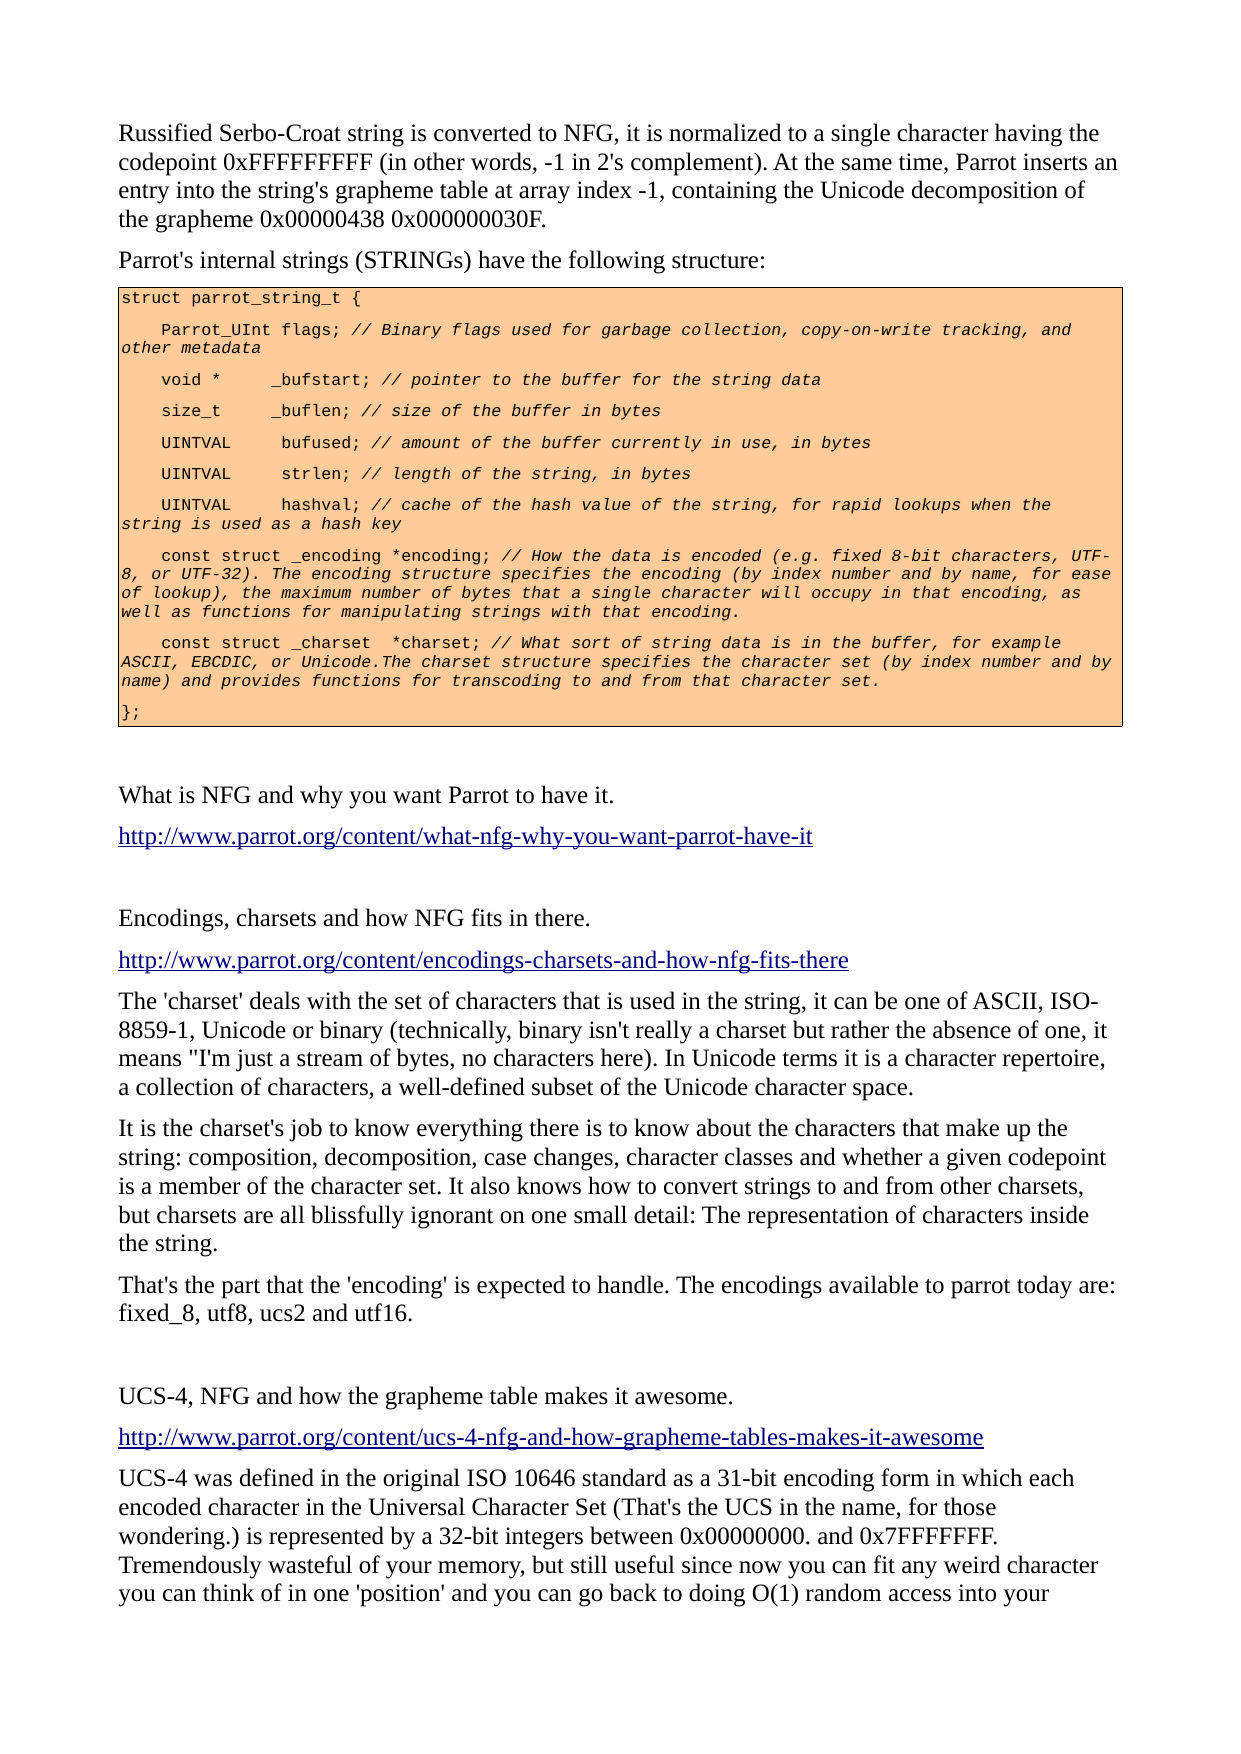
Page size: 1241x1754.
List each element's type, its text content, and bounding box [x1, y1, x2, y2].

text UINTVAL bufused; // amount of the buffer currently in use, in bytes [119, 431, 1122, 453]
text http://www.parrot.org/content/encodings-charsets-and-how-nfg-fits-there [118, 945, 1122, 973]
text Encodings, charsets and how NFG fits in there. [118, 903, 1122, 932]
text void * _bufstart; // pointer to the buffer for the string data [119, 368, 1122, 390]
text const struct _encoding *encoding; // How the data is encoded (e.g. fixed 8-bit characters, UTF-8, or UTF-32). The encoding structure specifies the encoding (by index number and by name, for ease of lookup), the maximum number of bytes that a single character will occupy in that encoding, as well as functions for manipulating strings with that encoding. [119, 544, 1122, 622]
text The 'charset' deals with the set of characters that is used in the string, it can be one of ASCII, ISO-8859-1, Unicode or binary (technically, binary isn't really a charset but rather the absence of one, it means "I'm just a stream of bytes, no characters here). In Unicode terms it is a character repertoire, a collection of characters, a well-defined subset of the Unicode character space. [118, 986, 1122, 1101]
text UCS-4, NFG and how the grapheme table makes it awesome. [118, 1381, 1122, 1410]
text Russified Serbo-Croat string is converted to NFG, it is normalized to a single character having the codepoint 0xFFFFFFFFF (in other words, -1 in 2's complement). At the same time, Parrot inserts an entry into the string's grapheme table at array index -1, containing the Unicode decomposition of the grapheme 0x00000438 0x000000030F. [118, 118, 1122, 233]
text http://www.parrot.org/content/ucs-4-nfg-and-how-grapheme-tables-makes-it-awesome [118, 1422, 1122, 1451]
text UCS-4 was defined in the original ISO 10646 standard as a 31-bit encoding form in which each encoded character in the Universal Character Set (That's the UCS in the name, for those wondering.) is represented by a 32-bit integers between 0x00000000. and 0x7FFFFFFF. Tremendously wasteful of your memory, but still useful since now you can fit any weird character you can think of in one 'position' and you can go back to doing O(1) random access into your [118, 1463, 1122, 1607]
text struct parrot_string_t { [119, 288, 1122, 309]
text What is NFG and why you want Parrot to have it. [118, 780, 1122, 808]
text UINTVAL hashval; // cache of the hash value of the string, for rapid lookups when the string is used as a hash key [119, 494, 1122, 534]
text size_t _buflen; // size of the buffer in bytes [119, 400, 1122, 422]
text That's the part that the 'encoding' is expected to handle. The encodings available to parrot today are: fixed_8, utf8, ucs2 and utf16. [118, 1270, 1122, 1327]
text UINTVAL strlen; // length of the string, in bytes [119, 462, 1122, 484]
text const struct _charset *charset; // What sort of string data is in the buffer, for example ASCII, EBCDIC, or Unicode.The charset structure specifies the character set (by index number and by name) and provides functions for transcoding to and from that character set. [119, 632, 1122, 692]
text }; [119, 701, 1122, 726]
text Parrot_UInt flags; // Binary flags used for garbage collection, copy-on-write tracking, and other metadata [119, 318, 1122, 359]
text It is the charset's job to know everything there is to know about the characters that make up the string: composition, decomposition, case changes, character classes and whether a given codepoint is a member of the character set. It also knows how to convert strings to and from other charsets, but charsets are all blissfully ignorant on one small detail: The representation of characters inside the string. [118, 1113, 1122, 1257]
text Parrot's internal strings (STRINGs) have the following structure: [118, 246, 1122, 274]
text http://www.parrot.org/content/what-nfg-why-you-want-parrot-have-it [118, 821, 1122, 850]
